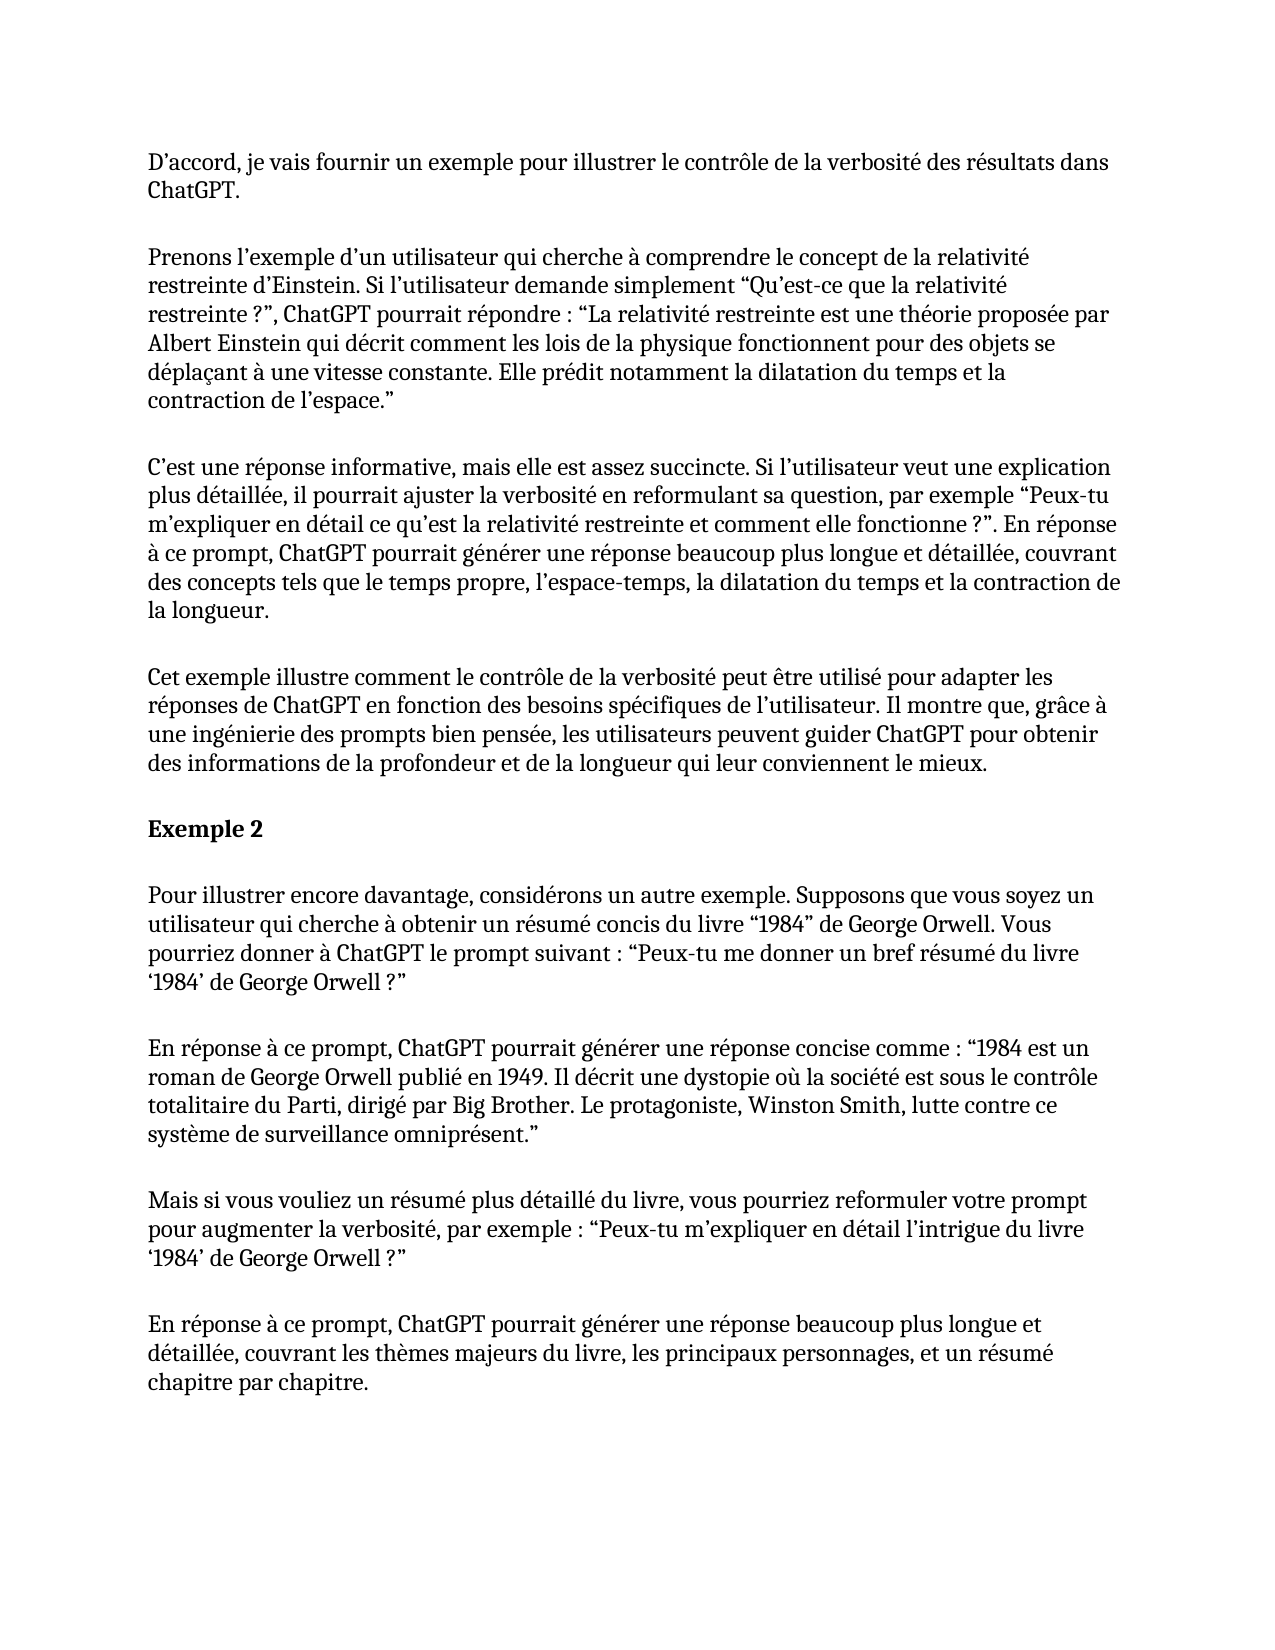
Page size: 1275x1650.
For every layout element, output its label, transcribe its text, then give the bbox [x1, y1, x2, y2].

text Pour illustrer encore davantage, considérons un autre exemple. Supposons que vous soyez un utilisateur qui cherche à obtenir un résumé concis du livre “1984” de George Orwell. Vous pourriez donner à ChatGPT le prompt suivant : “Peux-tu me donner un bref résumé du livre ‘1984’ de George Orwell ?” [148, 881, 1127, 996]
text Prenons l’exemple d’un utilisateur qui cherche à comprendre le concept de la relativité restreinte d’Einstein. Si l’utilisateur demande simplement “Qu’est-ce que la relativité restreinte ?”, ChatGPT pourrait répondre : “La relativité restreinte est une théorie proposée par Albert Einstein qui décrit comment les lois de la physique fonctionnent pour des objets se déplaçant à une vitesse constante. Elle prédit notamment la dilatation du temps et la contraction de l’espace.” [148, 243, 1127, 415]
text En réponse à ce prompt, ChatGPT pourrait générer une réponse beaucoup plus longue et détaillée, couvrant les thèmes majeurs du livre, les principaux personnages, et un résumé chapitre par chapitre. [148, 1310, 1127, 1396]
text Cet exemple illustre comment le contrôle de la verbosité peut être utilisé pour adapter les réponses de ChatGPT en fonction des besoins spécifiques de l’utilisateur. Il montre que, grâce à une ingénierie des prompts bien pensée, les utilisateurs peuvent guider ChatGPT pour obtenir des informations de la profondeur et de la longueur qui leur conviennent le mieux. [148, 663, 1127, 778]
text D’accord, je vais fournir un exemple pour illustrer le contrôle de la verbosité des résultats dans ChatGPT. [148, 148, 1127, 205]
text Mais si vous vouliez un résumé plus détaillé du livre, vous pourriez reformuler votre prompt pour augmenter la verbosité, par exemple : “Peux-tu m’expliquer en détail l’intrigue du livre ‘1984’ de George Orwell ?” [148, 1186, 1127, 1273]
text Exemple 2 [148, 815, 1127, 844]
text En réponse à ce prompt, ChatGPT pourrait générer une réponse concise comme : “1984 est un roman de George Orwell publié en 1949. Il décrit une dystopie où la société est sous le contrôle totalitaire du Parti, dirigé par Big Brother. Le protagoniste, Winston Smith, lutte contre ce système de surveillance omniprésent.” [148, 1034, 1127, 1149]
text C’est une réponse informative, mais elle est assez succincte. Si l’utilisateur veut une explication plus détaillée, il pourrait ajuster la verbosité en reformulant sa question, par exemple “Peux-tu m’expliquer en détail ce qu’est la relativité restreinte et comment elle fonctionne ?”. En réponse à ce prompt, ChatGPT pourrait générer une réponse beaucoup plus longue et détaillée, couvrant des concepts tels que le temps propre, l’espace-temps, la dilatation du temps et la contraction de la longueur. [148, 453, 1127, 625]
